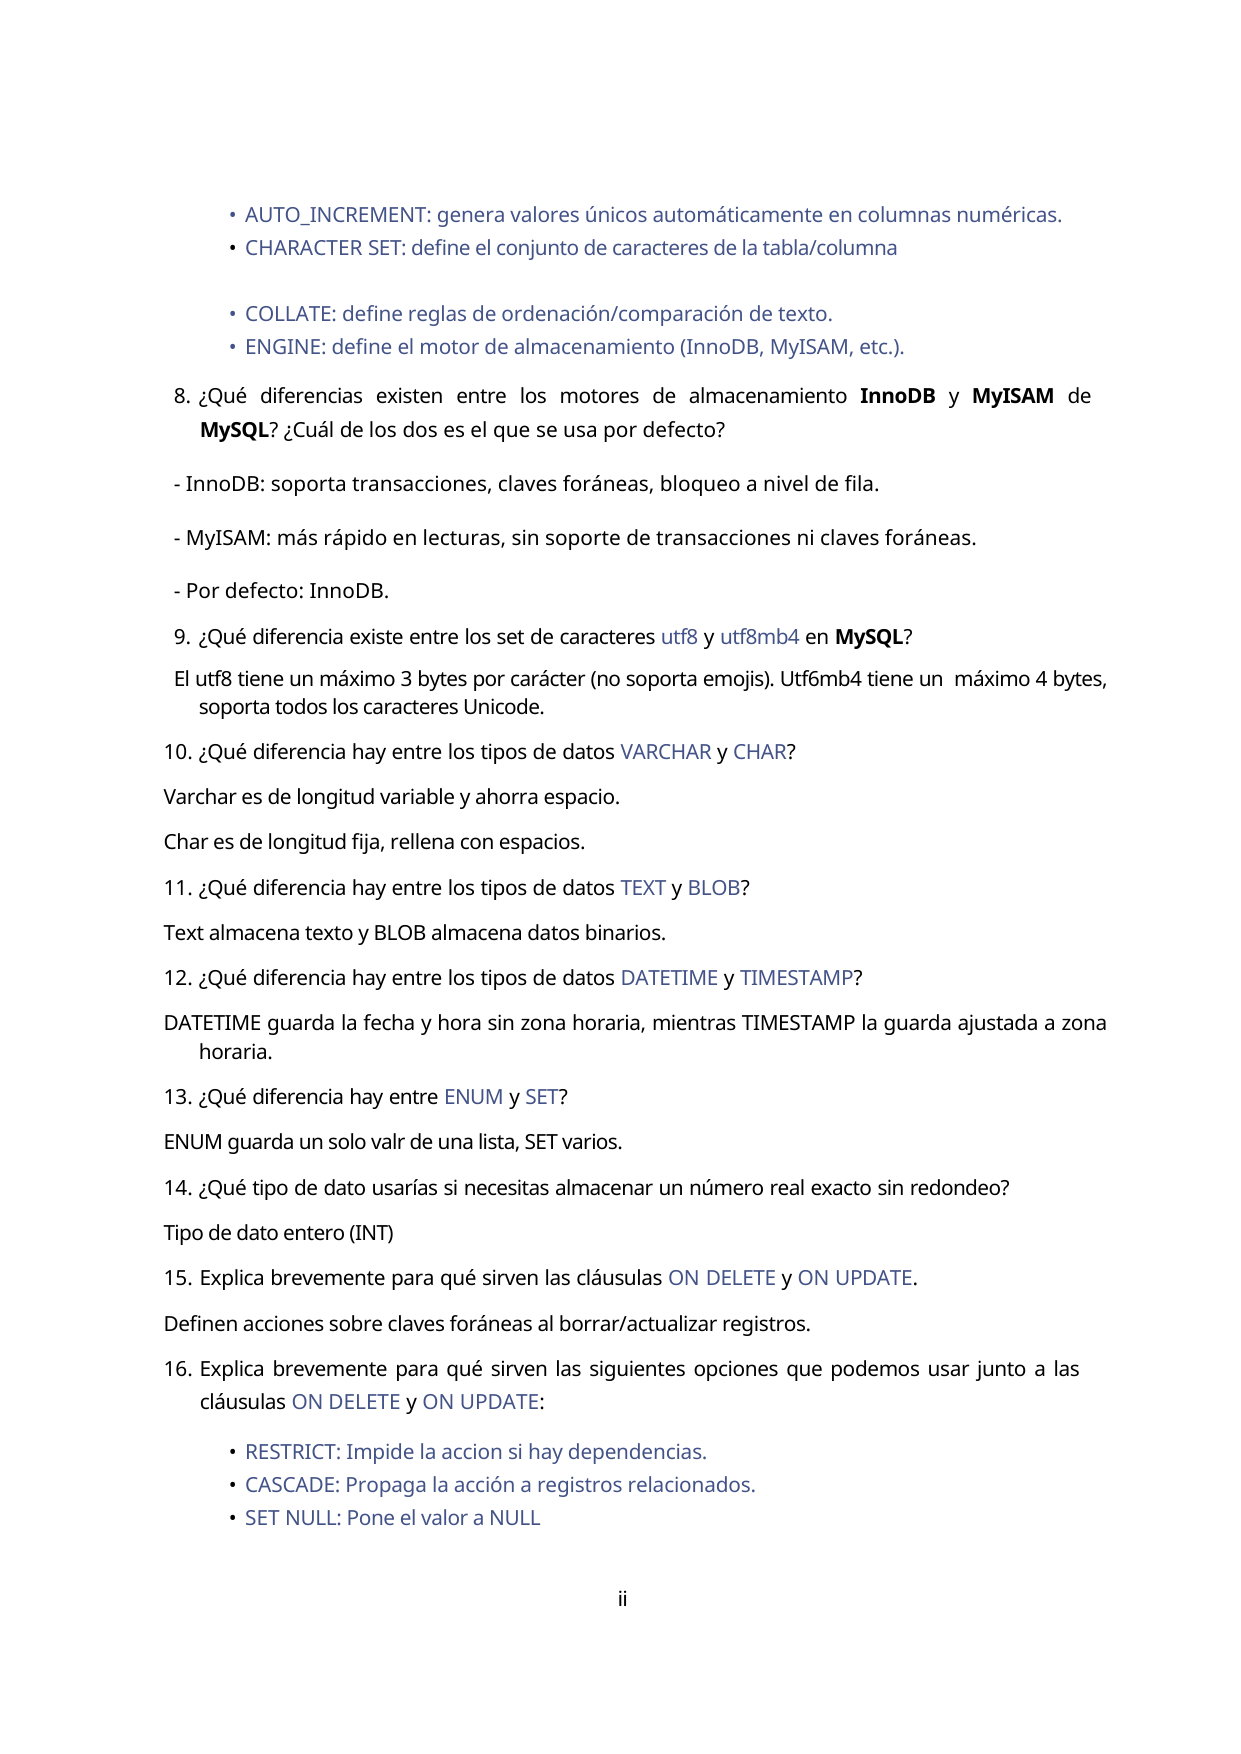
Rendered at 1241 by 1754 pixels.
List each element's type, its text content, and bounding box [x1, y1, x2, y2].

list ¿Qué diferencias existen entre los motores de almacenamiento InnoDB y MyISAM de MySQL? ¿Cuál de los dos es el que se usa por defecto? [173, 381, 1093, 443]
list Tipo de dato entero (INT) [163, 1218, 1107, 1246]
list CHARACTER SET: define el conjunto de caracteres de la tabla/columna [228, 233, 1107, 261]
list ¿Qué diferencia hay entre los tipos de datos TEXT y BLOB? [163, 873, 1107, 901]
list Char es de longitud fija, rellena con espacios. [163, 827, 1107, 856]
list Text almacena texto y BLOB almacena datos binarios. [163, 918, 1107, 946]
list RESTRICT: Impide la accion si hay dependencias. [228, 1437, 1107, 1466]
list Explica brevemente para qué sirven las cláusulas ON DELETE y ON UPDATE. [163, 1263, 1107, 1292]
list COLLATE: define reglas de ordenación/comparación de texto. [228, 299, 1107, 328]
list Varchar es de longitud variable y ahorra espacio. [163, 782, 1107, 811]
list AUTO_INCREMENT: genera valores únicos automáticamente en columnas numéricas. [228, 200, 1107, 228]
list ENGINE: define el motor de almacenamiento (InnoDB, MyISAM, etc.). [228, 332, 1107, 361]
list Explica brevemente para qué sirven las siguientes opciones que podemos usar junto a las cláusulas ON DELETE y ON UPDATE: [163, 1354, 1080, 1416]
list - InnoDB: soporta transacciones, claves foráneas, bloqueo a nivel de fila. [173, 469, 1093, 497]
list ENUM guarda un solo valr de una lista, SET varios. [163, 1127, 1107, 1156]
list - MyISAM: más rápido en lecturas, sin soporte de transacciones ni claves foráneas. [173, 523, 1093, 551]
list SET NULL: Pone el valor a NULL [228, 1503, 1107, 1532]
list ¿Qué diferencia hay entre los tipos de datos DATETIME y TIMESTAMP? [163, 963, 1107, 992]
list ¿Qué diferencia hay entre los tipos de datos VARCHAR y CHAR? [163, 737, 1107, 766]
list El utf8 tiene un máximo 3 bytes por carácter (no soporta emojis). Utf6mb4 tiene un máximo 4 bytes, soporta todos los caracteres Unicode. [173, 664, 1107, 721]
list CASCADE: Propaga la acción a registros relacionados. [228, 1470, 1107, 1499]
list DATETIME guarda la fecha y hora sin zona horaria, mientras TIMESTAMP la guarda ajustada a zona horaria. [163, 1008, 1107, 1065]
list ¿Qué tipo de dato usarías si necesitas almacenar un número real exacto sin redondeo? [163, 1173, 1107, 1201]
list ¿Qué diferencia existe entre los set de caracteres utf8 y utf8mb4 en MySQL? [173, 622, 1107, 651]
list ¿Qué diferencia hay entre ENUM y SET? [163, 1082, 1107, 1111]
list Definen acciones sobre claves foráneas al borrar/actualizar registros. [163, 1309, 1107, 1337]
list - Por defecto: InnoDB. [173, 577, 1093, 605]
